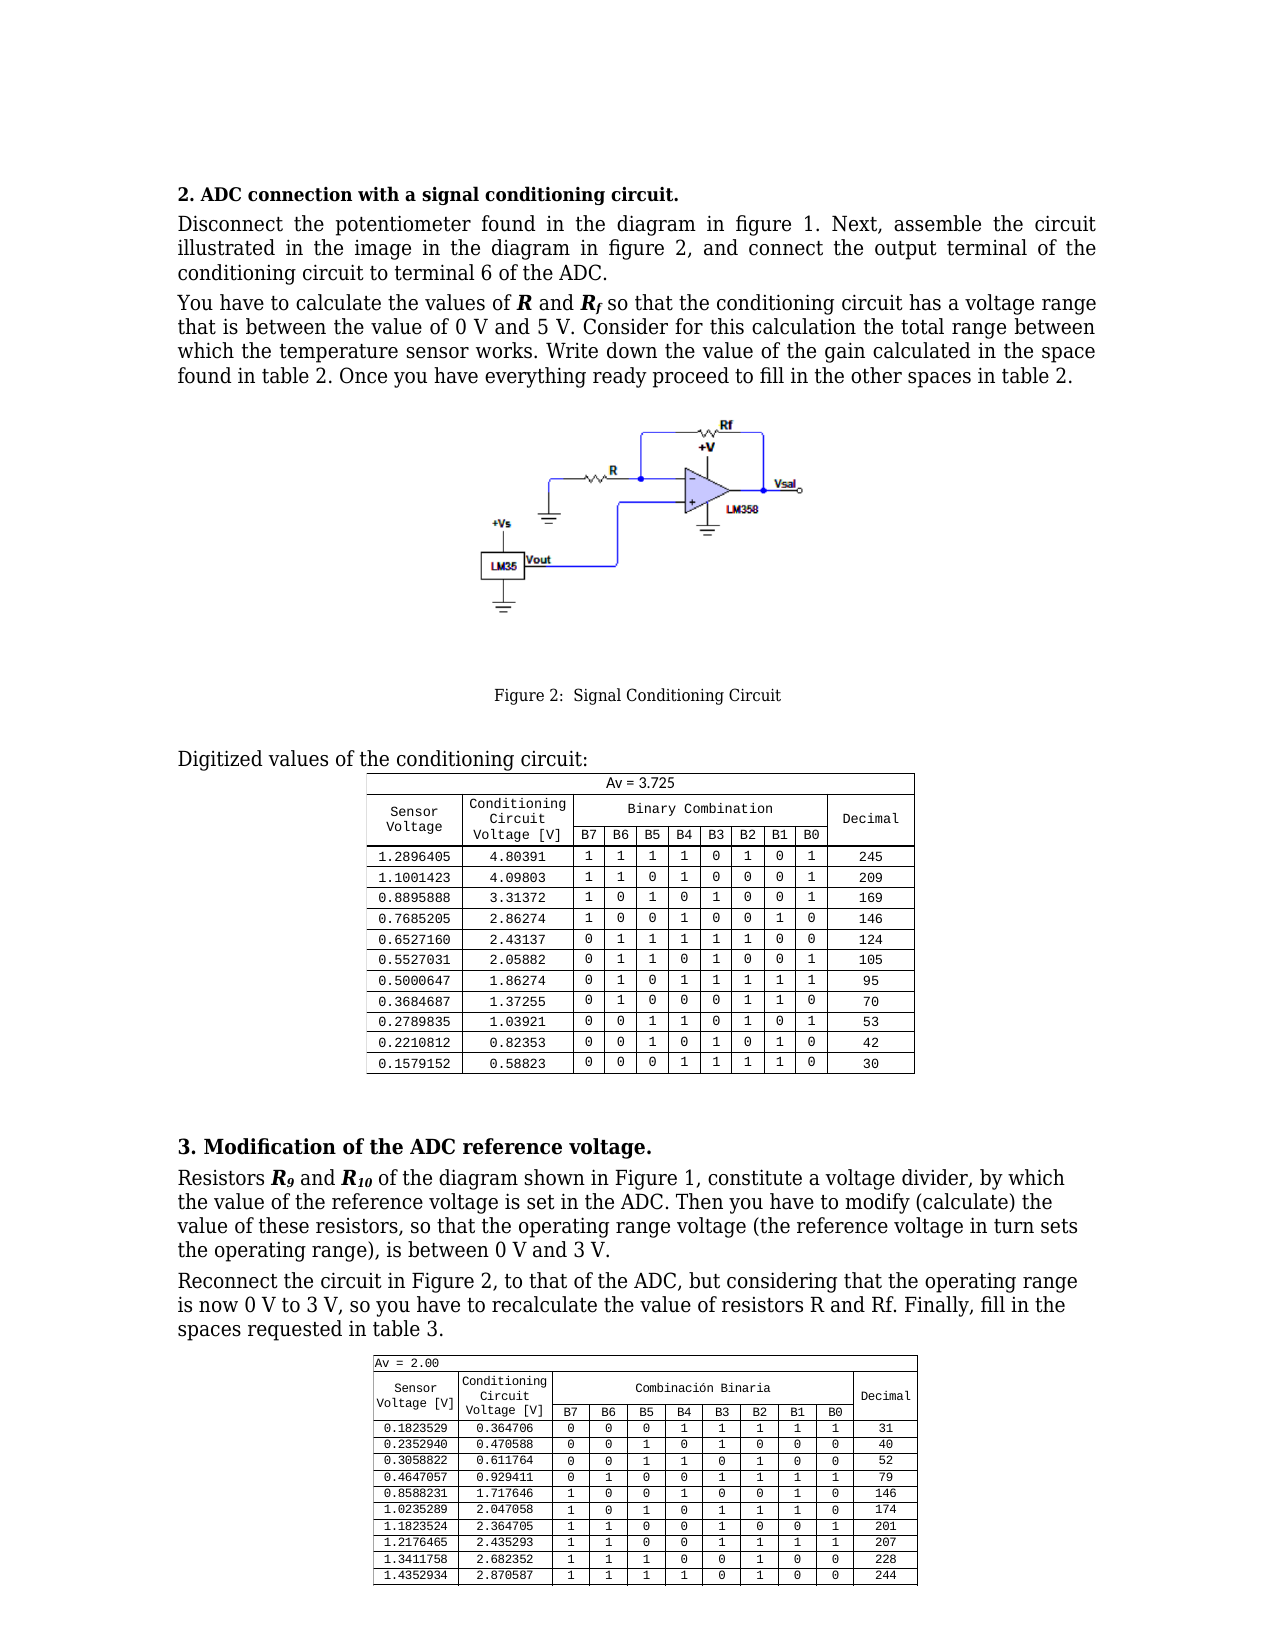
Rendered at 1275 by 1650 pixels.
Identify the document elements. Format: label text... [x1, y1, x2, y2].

text Reconnect the circuit in Figure 2, to that of the ADC, but considering that the operating range is now 0 V to 3 V, so you have to recalculate the value of resistors R and Rf. Finally, fill in the spaces requested in table 3. [177, 1269, 1098, 1341]
text Disconnect the potentiometer found in the diagram in figure 1. Next, assemble the circuit illustrated in the image in the diagram in figure 2, and connect the output terminal of the conditioning circuit to terminal 6 of the ADC. [177, 212, 1098, 285]
text 2. ADC connection with a signal conditioning circuit. [177, 184, 1098, 206]
text Resistors R9 and R10 of the diagram shown in Figure 1, constitute a voltage divider, by which the value of the reference voltage is set in the ADC. Then you have to modify (calculate) the value of these resistors, so that the operating range voltage (the reference voltage in turn sets the operating range), is between 0 V and 3 V. [177, 1165, 1098, 1263]
picture [470, 410, 814, 625]
text You have to calculate the values of R and Rf so that the conditioning circuit has a voltage range that is between the value of 0 V and 5 V. Consider for this calculation the total range between which the temperature sensor works. Write down the value of the gain calculated in the space found in table 2. Once you have everything ready proceed to fill in the other spaces in table 2. [177, 291, 1098, 388]
text 3. Modification of the ADC reference voltage. [177, 1135, 1098, 1159]
text Figure 2: Signal Conditioning Circuit [177, 686, 1098, 705]
text Digitized values of the conditioning circuit: [177, 747, 1098, 772]
